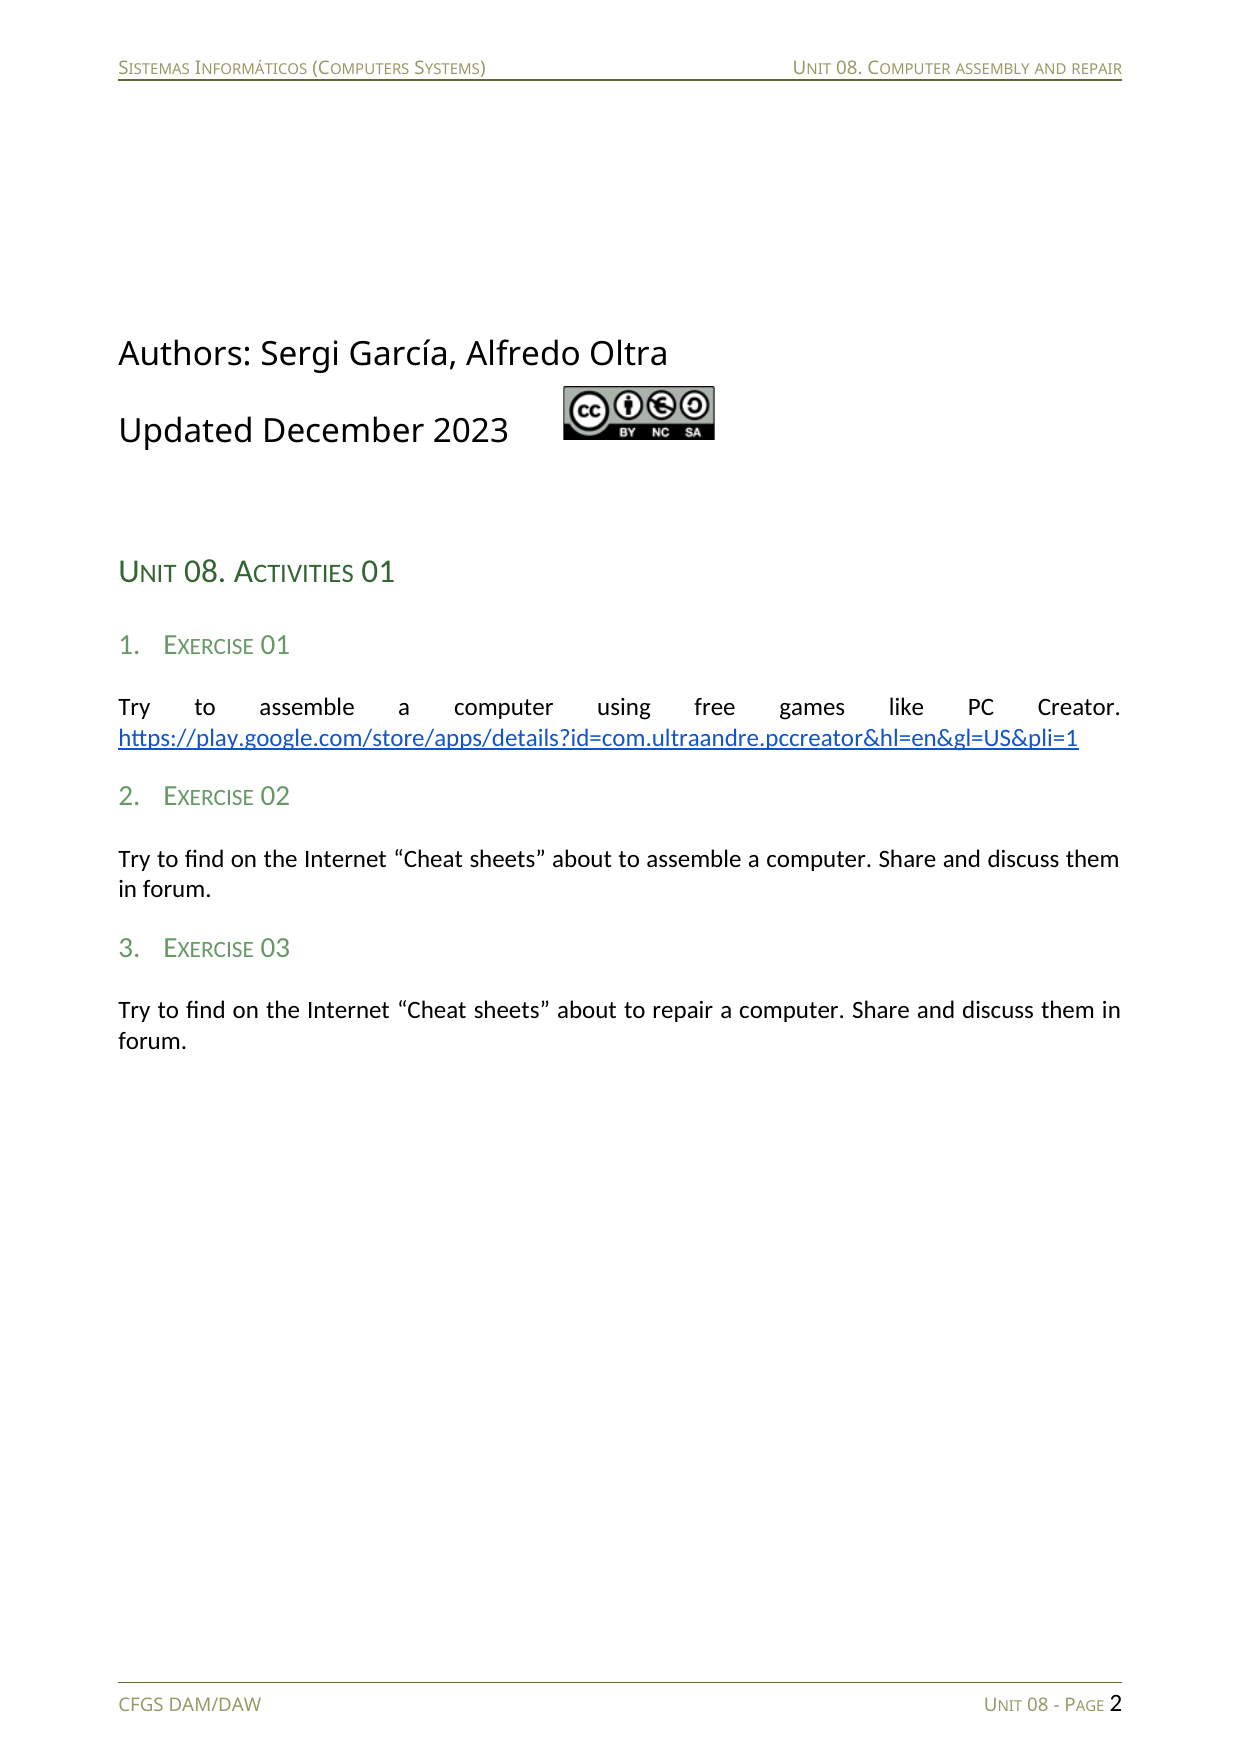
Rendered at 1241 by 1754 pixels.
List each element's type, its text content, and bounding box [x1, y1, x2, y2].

text Unit 08. Activities 01 [118, 550, 1122, 591]
subtitle Exercise 03 [118, 929, 1122, 964]
subtitle Exercise 02 [118, 777, 1122, 813]
text Try to assemble a computer using free games like PC Creator. https://play.google.com/store/apps/details?id=com.ultraandre.pccreator&hl=en&gl=US&pli=1 [118, 691, 1122, 752]
picture [563, 386, 715, 440]
text Authors: Sergi García, Alfredo Oltra [118, 329, 1122, 375]
subtitle Exercise 01 [118, 626, 1122, 661]
text Try to find on the Internet “Cheat sheets” about to assemble a computer. Share and discuss them in forum. [118, 843, 1122, 904]
text Try to find on the Internet “Cheat sheets” about to repair a computer. Share and discuss them in forum. [118, 994, 1122, 1056]
text Updated December 2023 [118, 407, 1122, 453]
